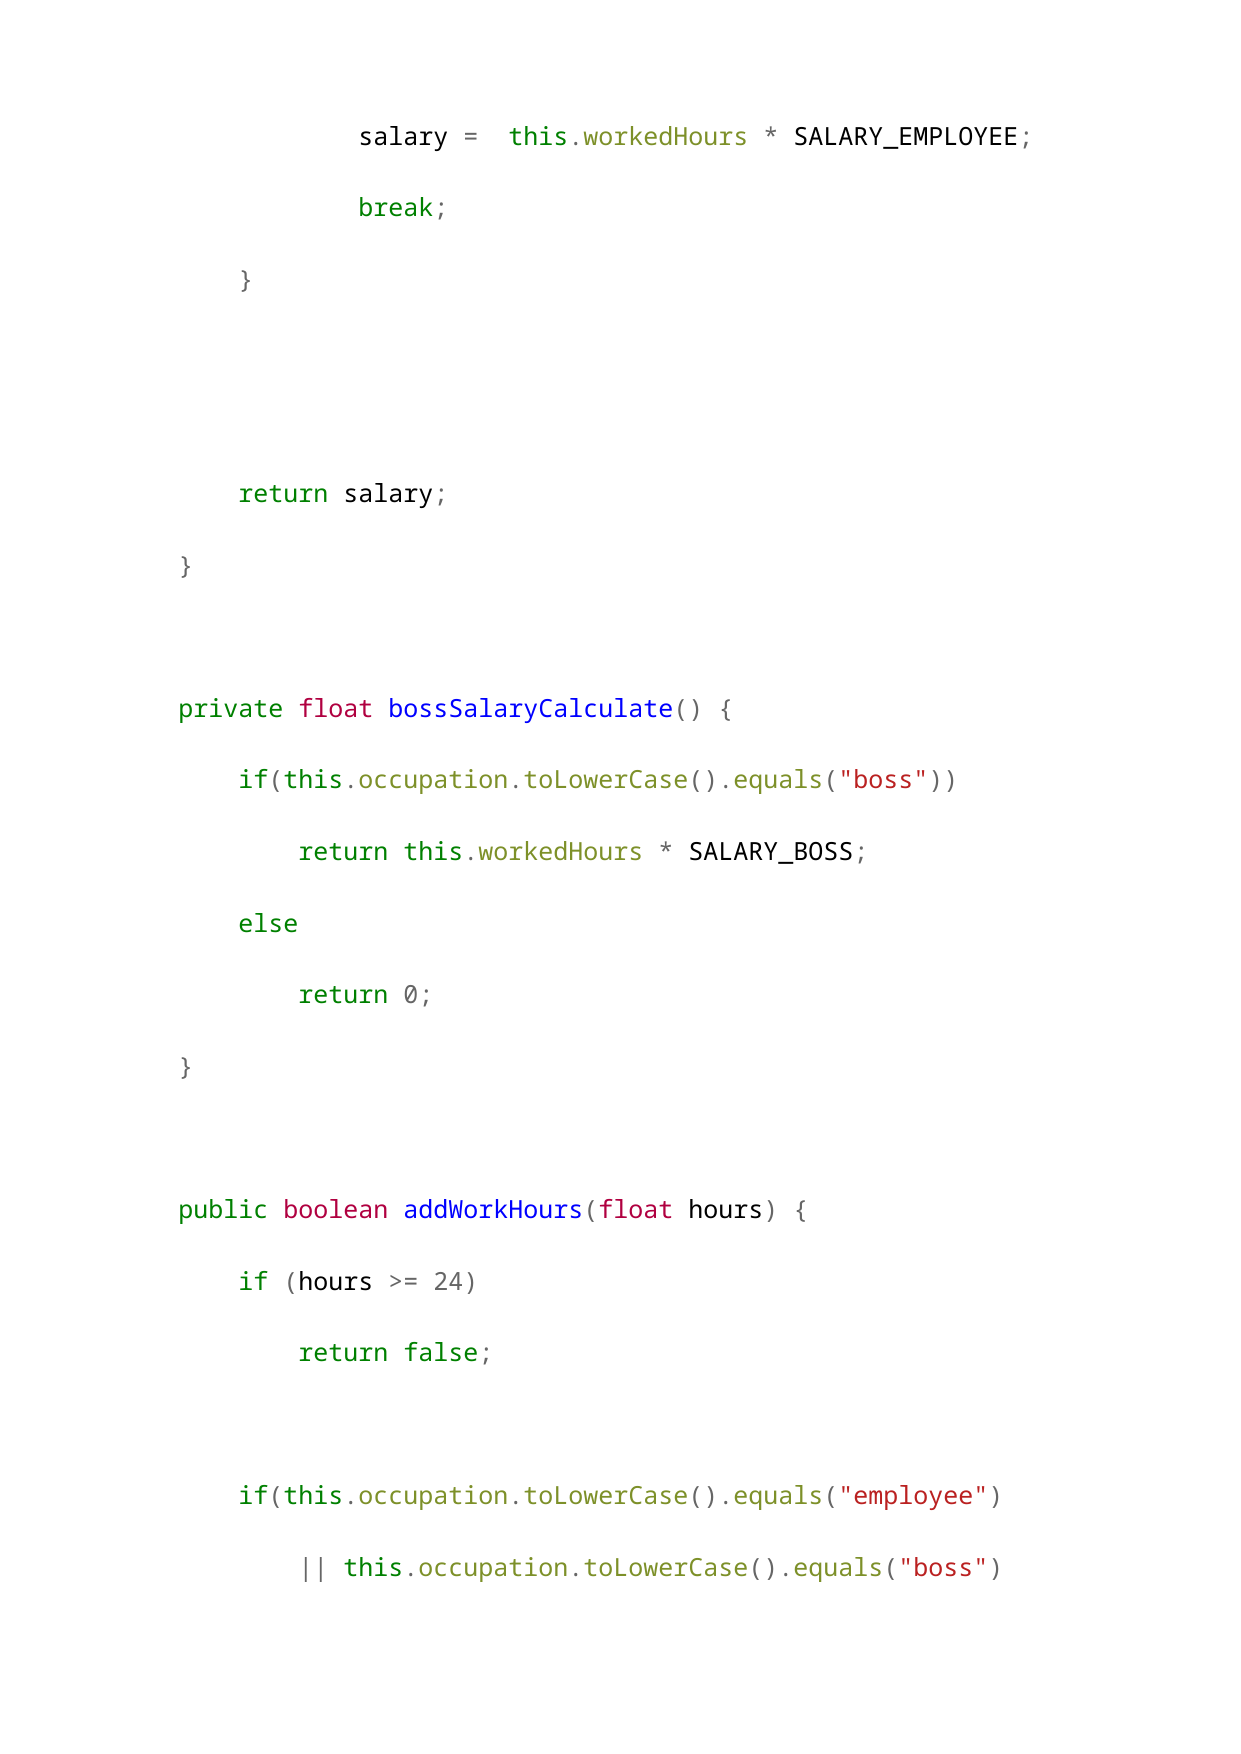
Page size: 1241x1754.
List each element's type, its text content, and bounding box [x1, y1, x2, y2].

subtitle else [118, 905, 1122, 939]
subtitle if(this.occupation.toLowerCase().equals("boss")) [118, 762, 1122, 796]
subtitle } [118, 1048, 1122, 1082]
subtitle public boolean addWorkHours(float hours) { [118, 1192, 1122, 1226]
subtitle salary = this.workedHours * SALARY_EMPLOYEE; [118, 118, 1122, 152]
subtitle } [118, 261, 1122, 295]
subtitle } [118, 547, 1122, 582]
subtitle return false; [118, 1335, 1122, 1369]
subtitle break; [118, 190, 1122, 224]
subtitle return salary; [118, 476, 1122, 510]
subtitle if(this.occupation.toLowerCase().equals("employee") [118, 1478, 1122, 1512]
subtitle private float bossSalaryCalculate() { [118, 691, 1122, 725]
subtitle if (hours >= 24) [118, 1263, 1122, 1297]
subtitle return this.workedHours * SALARY_BOSS; [118, 834, 1122, 868]
subtitle return 0; [118, 977, 1122, 1011]
subtitle || this.occupation.toLowerCase().equals("boss") [118, 1549, 1122, 1583]
